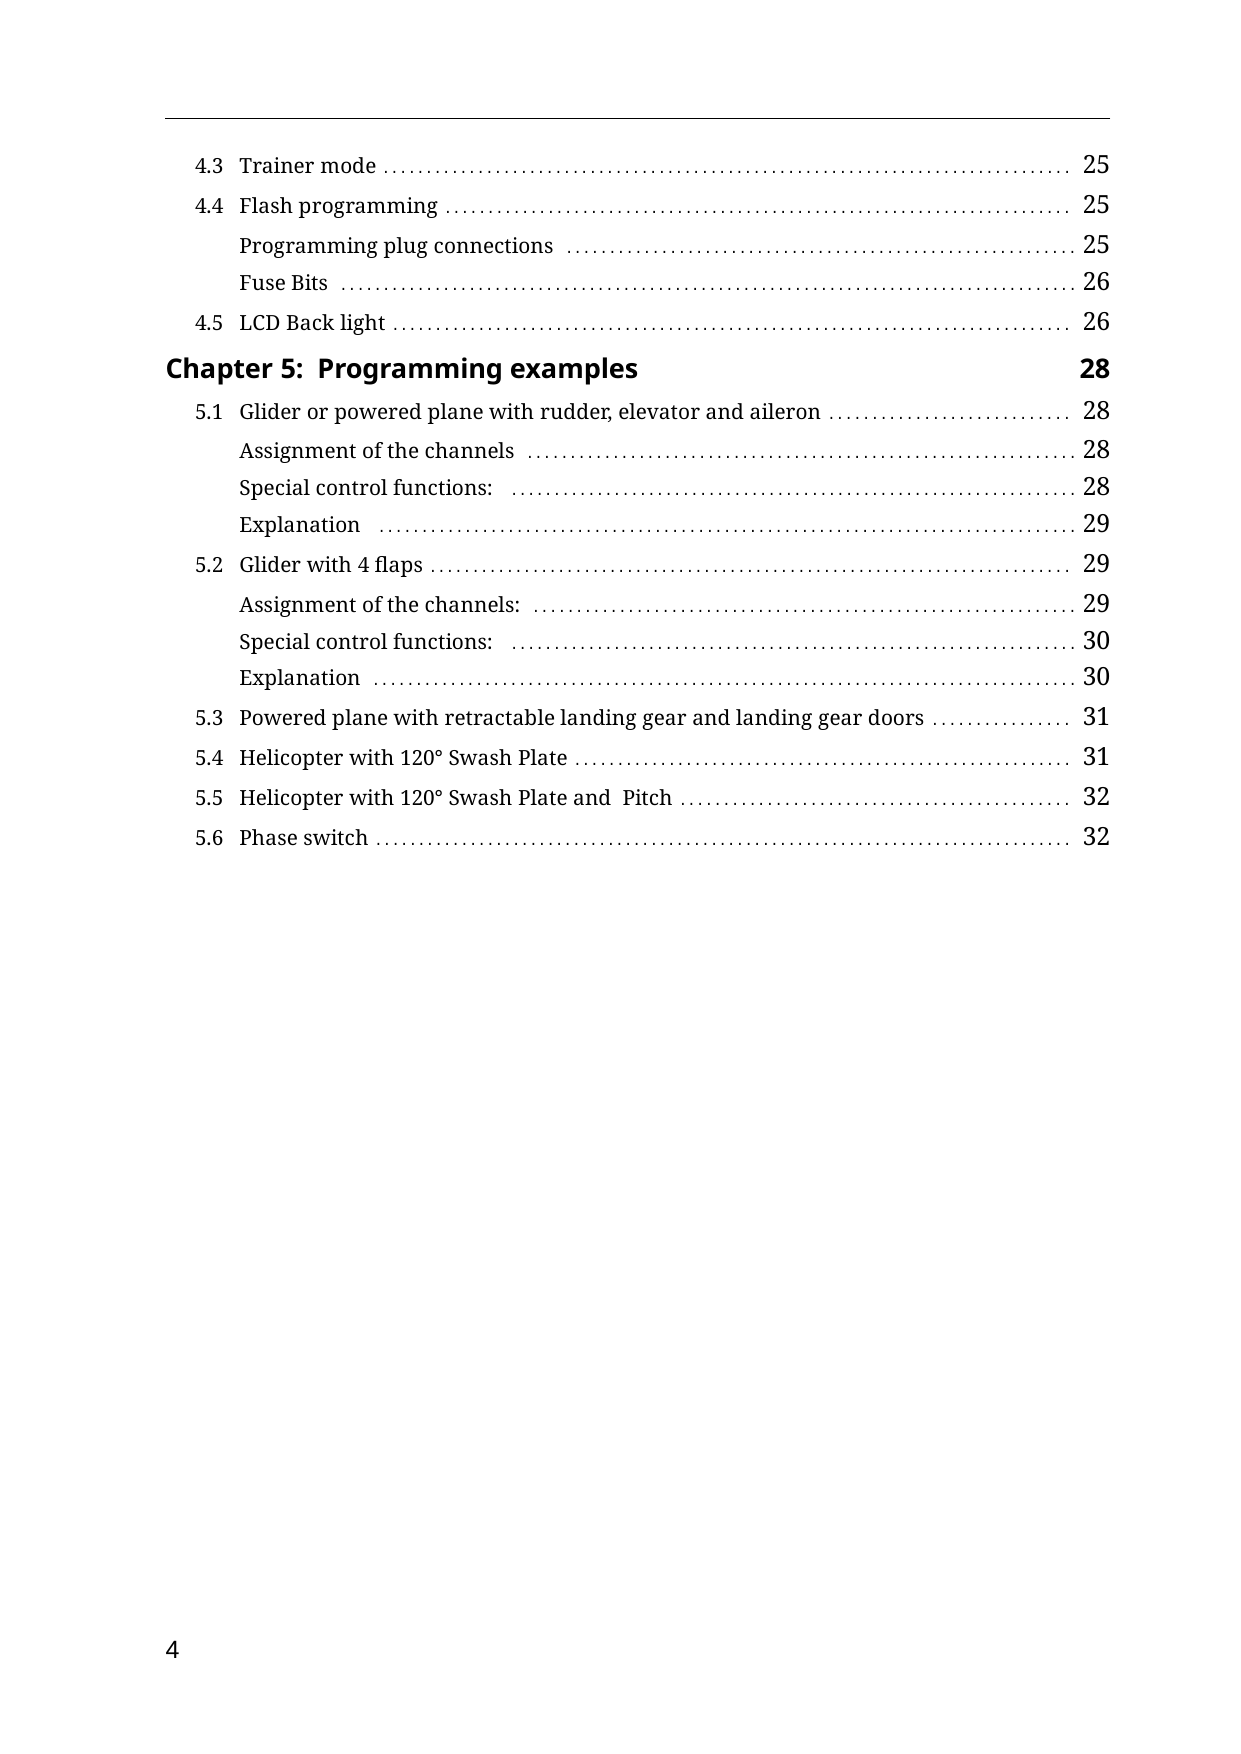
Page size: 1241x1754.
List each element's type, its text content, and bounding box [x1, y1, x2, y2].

text Programming plug connections 25 [239, 227, 1110, 261]
text Fuse Bits 26 [239, 264, 1110, 298]
text 4.5 LCD Back light 26 [195, 304, 1110, 338]
text 4.4 Flash programming 25 [195, 187, 1110, 221]
text Explanation 30 [239, 659, 1110, 693]
text Assignment of the channels: 29 [239, 586, 1110, 620]
text 5.2 Glider with 4 flaps 29 [195, 546, 1110, 580]
text 5.5 Helicopter with 120° Swash Plate and Pitch 32 [195, 779, 1110, 813]
text Special control functions: 30 [239, 623, 1110, 657]
text 5.4 Helicopter with 120° Swash Plate 31 [195, 739, 1110, 773]
text 5.6 Phase switch 32 [195, 819, 1110, 853]
text Chapter 5: Programming examples 28 [165, 350, 1110, 387]
text 4.3 Trainer mode 25 [195, 147, 1110, 181]
text 5.1 Glider or powered plane with rudder, elevator and aileron 28 [195, 393, 1110, 427]
text Assignment of the channels 28 [239, 432, 1110, 466]
text 5.3 Powered plane with retractable landing gear and landing gear doors 31 [195, 699, 1110, 733]
text Explanation 29 [239, 506, 1110, 540]
text Special control functions: 28 [239, 469, 1110, 503]
